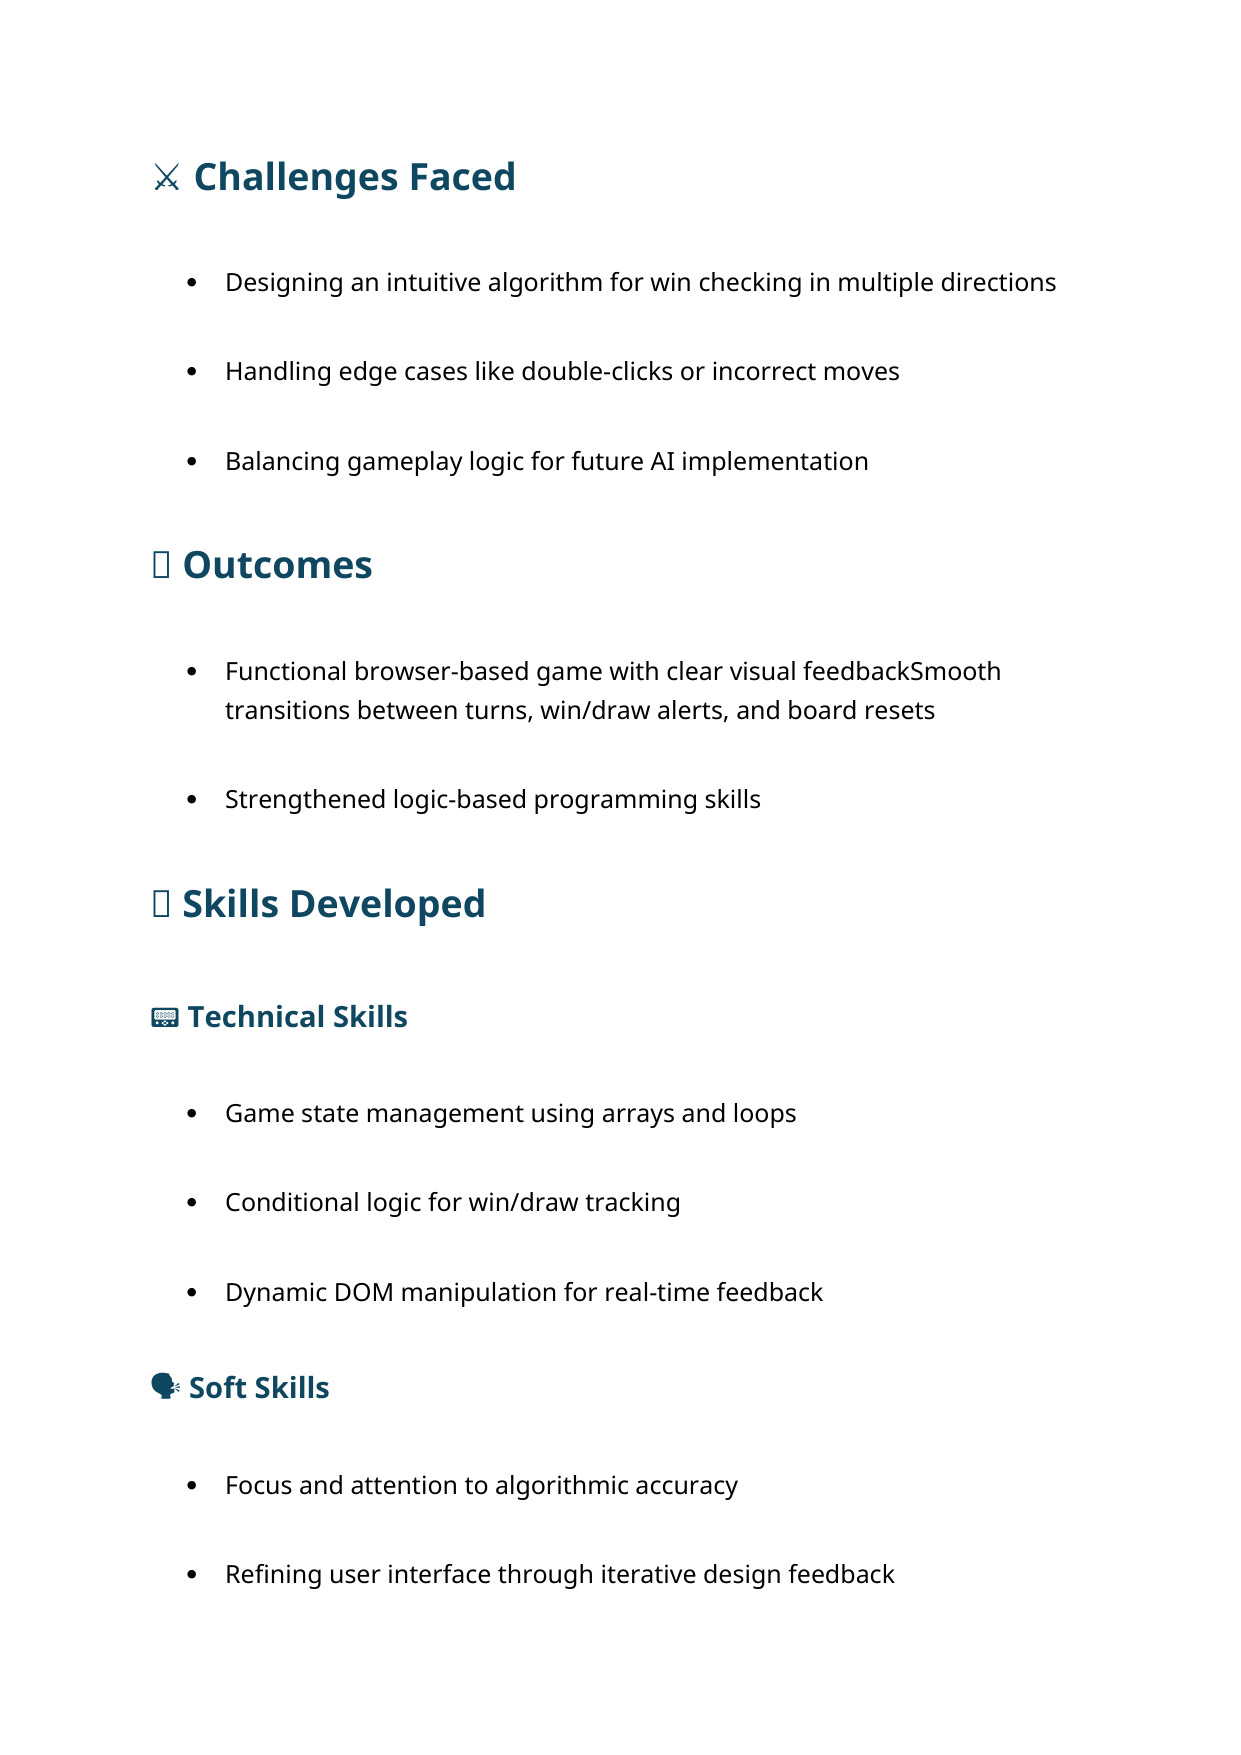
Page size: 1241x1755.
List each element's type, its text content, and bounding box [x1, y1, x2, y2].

list Strengthened logic-based programming skills [187, 782, 1090, 816]
list Balancing gameplay logic for future AI implementation [187, 443, 1090, 477]
list Functional browser-based game with clear visual feedbackSmooth transitions between turns, win/draw alerts, and board resets [187, 653, 1090, 726]
list Conditional logic for win/draw tracking [187, 1185, 1090, 1219]
list Game state management using arrays and loops [187, 1096, 1090, 1130]
subtitle 🔧 Skills Developed [150, 877, 1090, 928]
list Designing an intuitive algorithm for win checking in multiple directions [187, 265, 1090, 299]
list Dynamic DOM manipulation for real-time feedback [187, 1274, 1090, 1308]
subtitle 🎯 Outcomes [150, 538, 1090, 589]
list Handling edge cases like double-clicks or incorrect moves [187, 354, 1090, 388]
subtitle 📟 Technical Skills [150, 996, 1090, 1036]
subtitle 🗣️ Soft Skills [150, 1368, 1090, 1407]
list Focus and attention to algorithmic accuracy [187, 1467, 1090, 1502]
subtitle ⚔️ Challenges Faced [150, 150, 1090, 201]
list Refining user interface through iterative design feedback [187, 1557, 1090, 1591]
